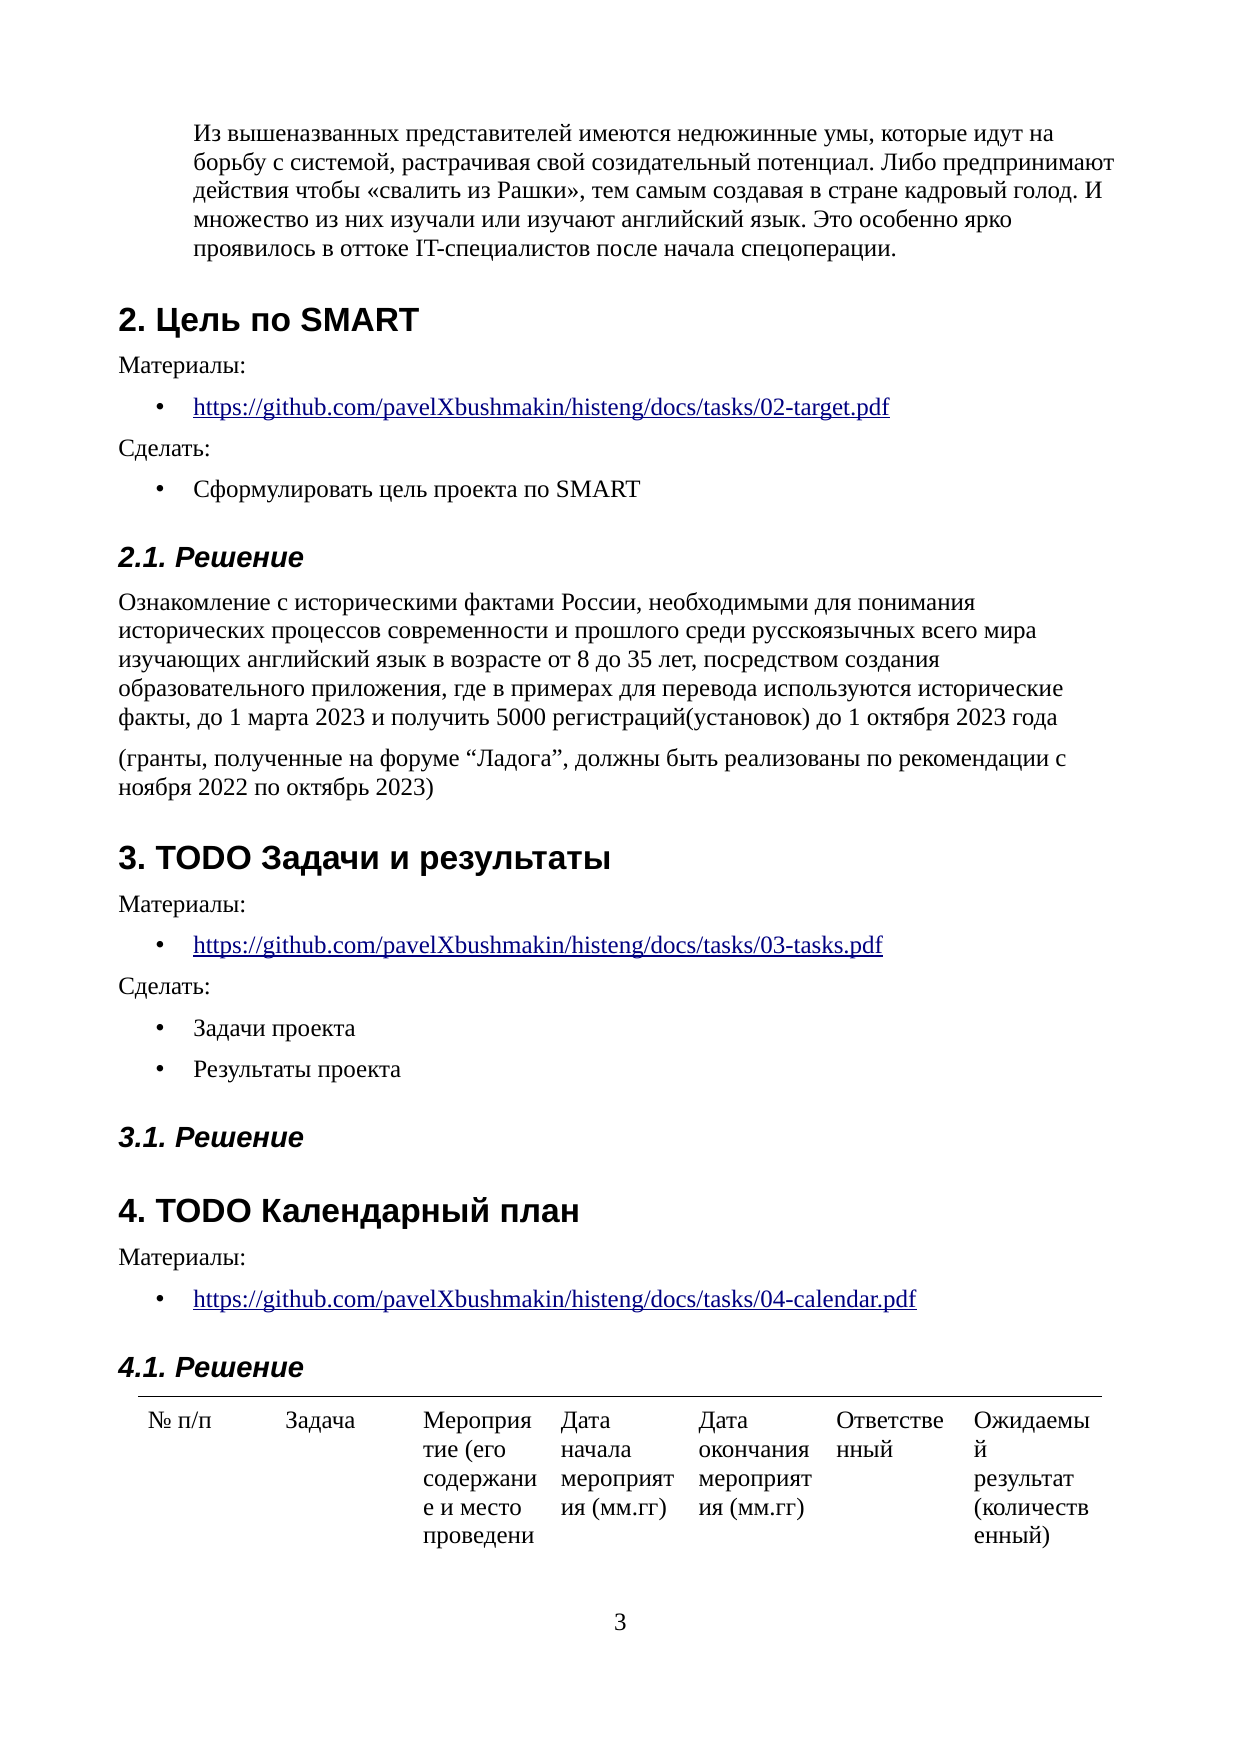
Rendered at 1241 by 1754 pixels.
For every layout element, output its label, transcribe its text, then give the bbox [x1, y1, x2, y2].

text Материалы: [118, 1242, 1122, 1271]
table_header Задача [276, 1397, 413, 1571]
table_header Дата окончания мероприятия (мм.гг) [689, 1397, 827, 1571]
subtitle Решение [118, 541, 1122, 574]
text Материалы: [118, 889, 1122, 918]
table_header Дата начала мероприятия (мм.гг) [551, 1397, 689, 1571]
text (гранты, полученные на форуме “Ладога”, должны быть реализованы по рекомендации с ноября 2022 по октябрь 2023) [118, 743, 1122, 800]
subtitle TODO Задачи и результаты [118, 838, 1122, 876]
list Сформулировать цель проекта по SMART [156, 474, 1122, 503]
list https://github.com/pavelXbushmakin/histeng/docs/tasks/03-tasks.pdf [156, 930, 1122, 959]
text Сделать: [118, 971, 1122, 1000]
table_header № п/п [138, 1397, 276, 1571]
subtitle Решение [118, 1120, 1122, 1154]
text Ознакомление с историческими фактами России, необходимыми для понимания исторических процессов современности и прошлого среди русскоязычных всего мира изучающих английский язык в возрасте от 8 до 35 лет, посредством создания образовательного приложения, где в примерах для перевода используются исторические факты, до 1 марта 2023 и получить 5000 регистраций(установок) до 1 октября 2023 года [118, 587, 1122, 730]
list https://github.com/pavelXbushmakin/histeng/docs/tasks/04-calendar.pdf [156, 1284, 1122, 1312]
list Из вышеназванных представителей имеются недюжинные умы, которые идут на борьбу с системой, растрачивая свой созидательный потенциал. Либо предпринимают действия чтобы «свалить из Рашки», тем самым создавая в стране кадровый голод. И множество из них изучали или изучают английский язык. Это особенно ярко проявилось в оттоке IT-специалистов после начала спецоперации. [156, 118, 1122, 262]
list Результаты проекта [156, 1054, 1122, 1083]
text Материалы: [118, 351, 1122, 379]
subtitle Цель по SMART [118, 299, 1122, 338]
list https://github.com/pavelXbushmakin/histeng/docs/tasks/02-target.pdf [156, 392, 1122, 421]
subtitle Решение [118, 1350, 1122, 1383]
subtitle TODO Календарный план [118, 1191, 1122, 1230]
list Задачи проекта [156, 1013, 1122, 1041]
table_header Ответственный [827, 1397, 964, 1571]
table_header Мероприятие (его содержание и место проведени [414, 1397, 551, 1571]
text Сделать: [118, 433, 1122, 462]
table_header Ожидаемый результат (количественный) [964, 1397, 1102, 1571]
